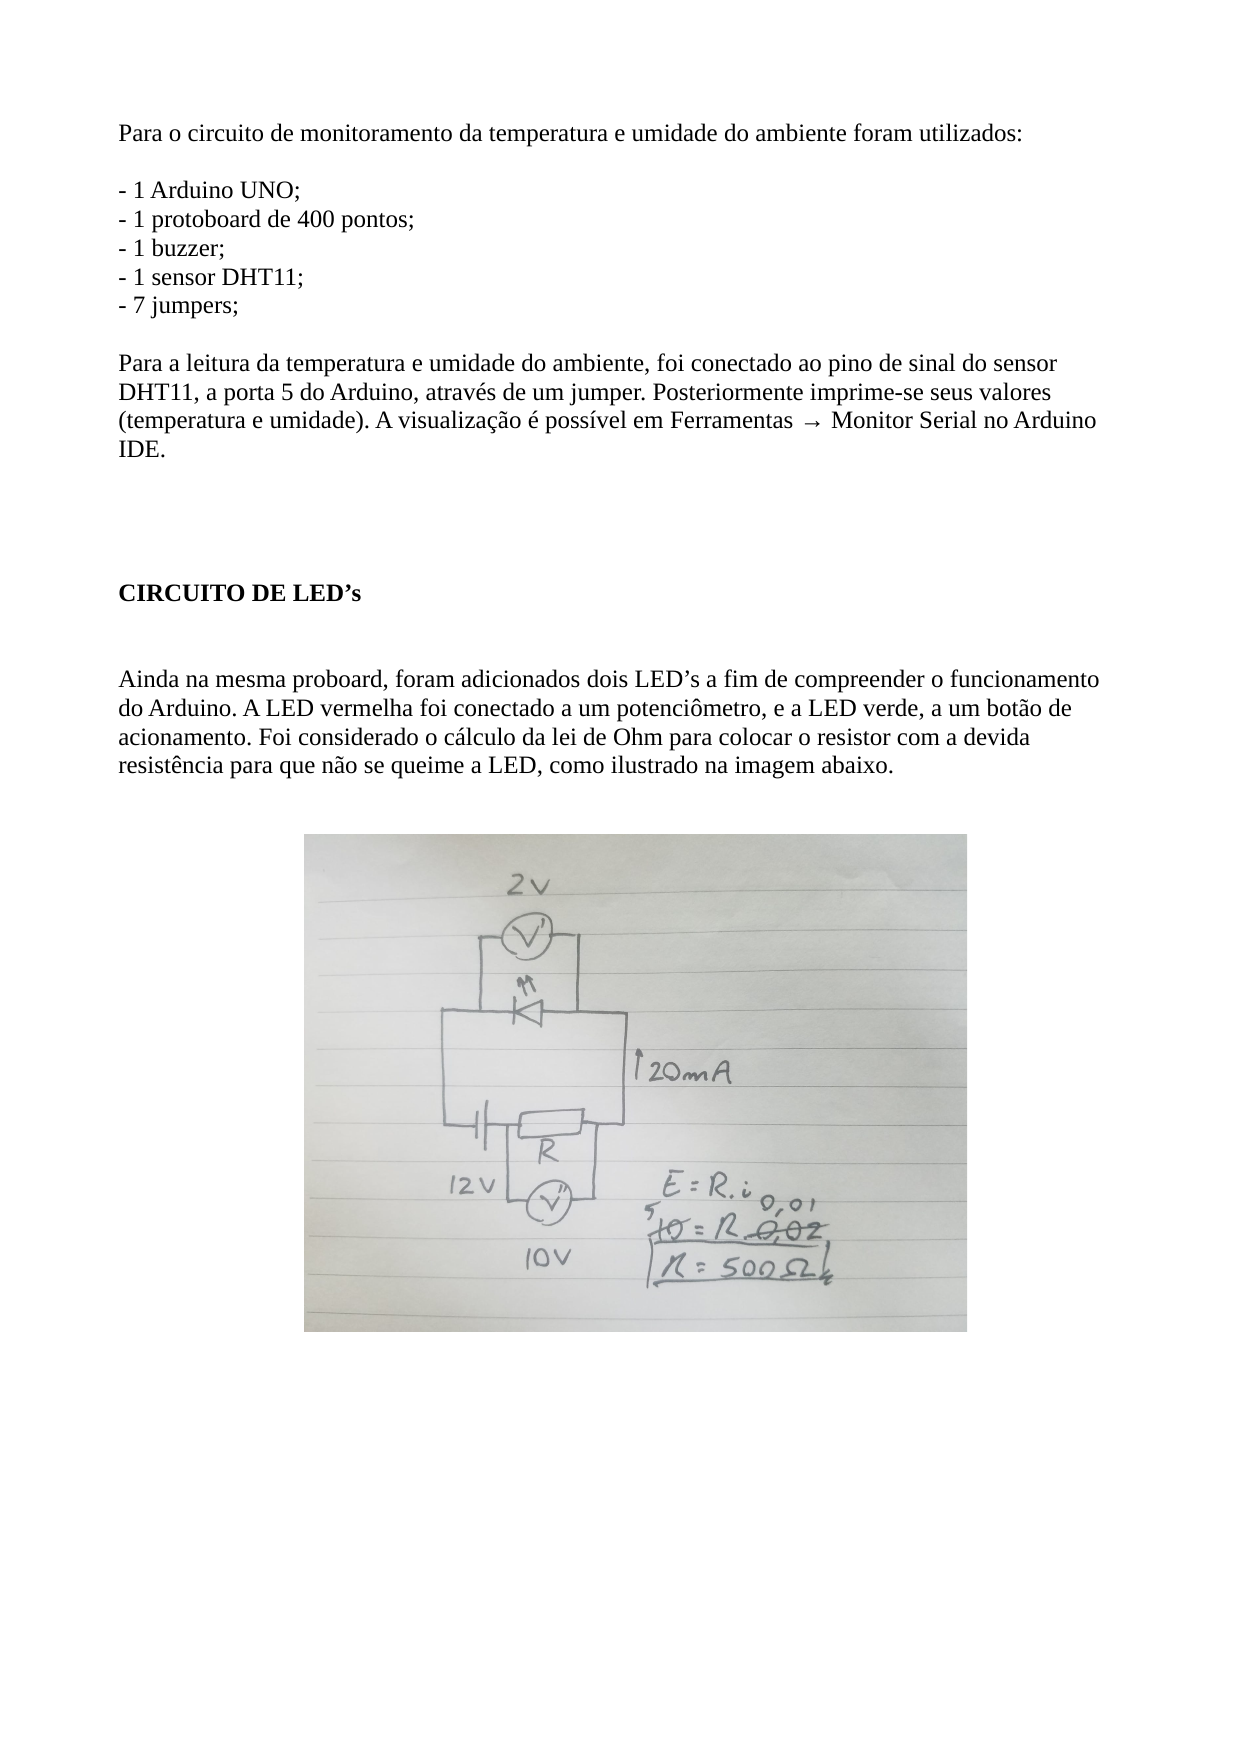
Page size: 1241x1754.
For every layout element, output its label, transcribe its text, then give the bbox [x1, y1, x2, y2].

text - 1 sensor DHT11; [118, 262, 1122, 291]
text - 1 protoboard de 400 pontos; [118, 204, 1122, 233]
text CIRCUITO DE LED’s [118, 578, 1122, 607]
picture [304, 834, 968, 1332]
text Para o circuito de monitoramento da temperatura e umidade do ambiente foram utilizados: [118, 118, 1122, 147]
text Para a leitura da temperatura e umidade do ambiente, foi conectado ao pino de sinal do sensor DHT11, a porta 5 do Arduino, através de um jumper. Posteriormente imprime-se seus valores (temperatura e umidade). A visualização é possível em Ferramentas → Monitor Serial no Arduino IDE. [118, 348, 1122, 463]
text - 7 jumpers; [118, 291, 1122, 319]
text Ainda na mesma proboard, foram adicionados dois LED’s a fim de compreender o funcionamento do Arduino. A LED vermelha foi conectado a um potenciômetro, e a LED verde, a um botão de acionamento. Foi considerado o cálculo da lei de Ohm para colocar o resistor com a devida resistência para que não se queime a LED, como ilustrado na imagem abaixo. [118, 664, 1122, 779]
text - 1 Arduino UNO; [118, 176, 1122, 204]
text - 1 buzzer; [118, 233, 1122, 262]
